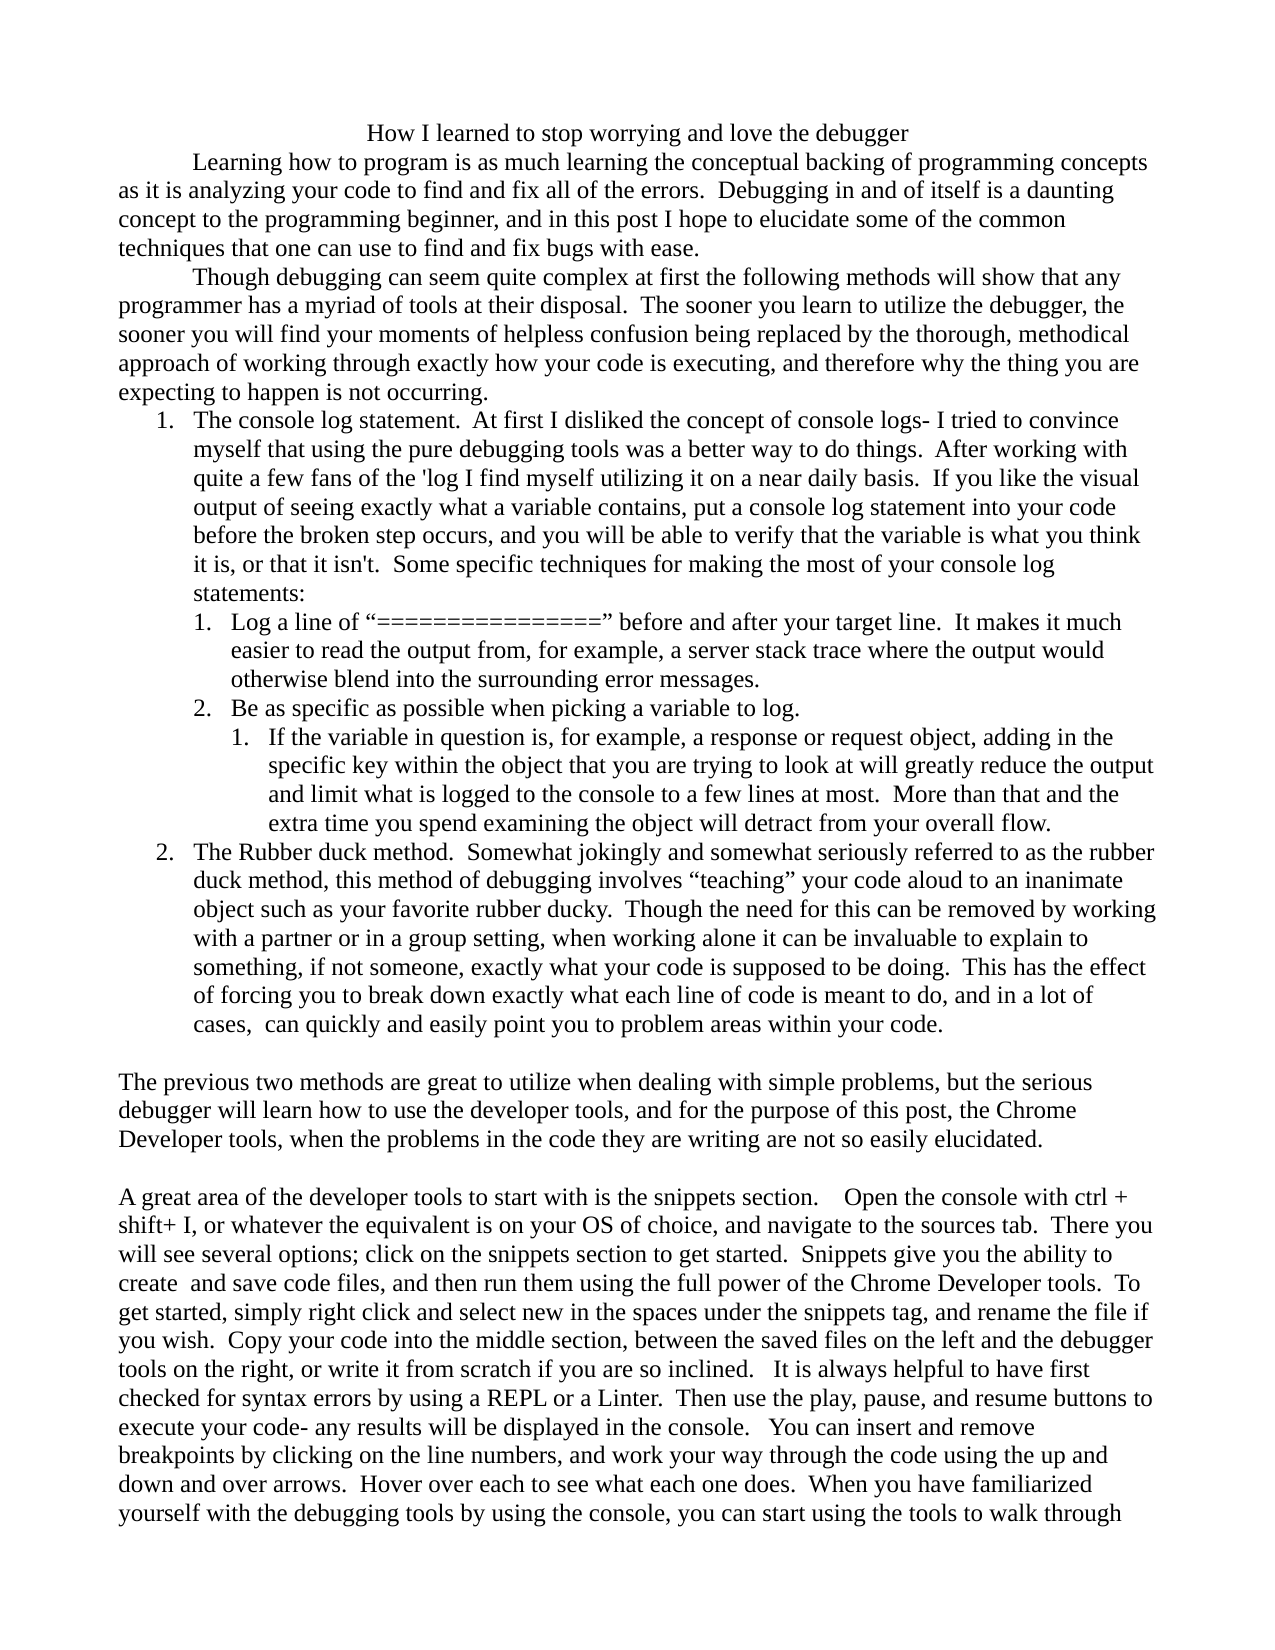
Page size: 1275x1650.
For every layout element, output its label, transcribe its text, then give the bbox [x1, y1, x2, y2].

list Be as specific as possible when picking a variable to log. [193, 693, 1157, 722]
list If the variable in question is, for example, a response or request object, adding in the specific key within the object that you are trying to look at will greatly reduce the output and limit what is logged to the console to a few lines at most. More than that and the extra time you spend examining the object will detract from your overall flow. [231, 722, 1157, 837]
text Learning how to program is as much learning the conceptual backing of programming concepts as it is analyzing your code to find and fix all of the errors. Debugging in and of itself is a daunting concept to the programming beginner, and in this post I hope to elucidate some of the common techniques that one can use to find and fix bugs with ease. [118, 147, 1157, 262]
text How I learned to stop worrying and love the debugger [118, 118, 1157, 147]
list The console log statement. At first I disliked the concept of console logs- I tried to convince myself that using the pure debugging tools was a better way to do things. After working with quite a few fans of the 'log I find myself utilizing it on a near daily basis. If you like the visual output of seeing exactly what a variable contains, put a console log statement into your code before the broken step occurs, and you will be able to verify that the variable is what you think it is, or that it isn't. Some specific techniques for making the most of your console log statements: [156, 406, 1157, 607]
text A great area of the developer tools to start with is the snippets section. Open the console with ctrl + shift+ I, or whatever the equivalent is on your OS of choice, and navigate to the sources tab. There you will see several options; click on the snippets section to get started. Snippets give you the ability to create and save code files, and then run them using the full power of the Chrome Developer tools. To get started, simply right click and select new in the spaces under the snippets tag, and rename the file if you wish. Copy your code into the middle section, between the saved files on the left and the debugger tools on the right, or write it from scratch if you are so inclined. It is always helpful to have first checked for syntax errors by using a REPL or a Linter. Then use the play, pause, and resume buttons to execute your code- any results will be displayed in the console. You can insert and remove breakpoints by clicking on the line numbers, and work your way through the code using the up and down and over arrows. Hover over each to see what each one does. When you have familiarized yourself with the debugging tools by using the console, you can start using the tools to walk through [118, 1182, 1157, 1527]
list Log a line of “================” before and after your target line. It makes it much easier to read the output from, for example, a server stack trace where the output would otherwise blend into the surrounding error messages. [193, 607, 1157, 693]
text Though debugging can seem quite complex at first the following methods will show that any programmer has a myriad of tools at their disposal. The sooner you learn to utilize the debugger, the sooner you will find your moments of helpless confusion being replaced by the thorough, methodical approach of working through exactly how your code is executing, and therefore why the thing you are expecting to happen is not occurring. [118, 262, 1157, 406]
text The previous two methods are great to utilize when dealing with simple problems, but the serious debugger will learn how to use the developer tools, and for the purpose of this post, the Chrome Developer tools, when the problems in the code they are writing are not so easily elucidated. [118, 1067, 1157, 1153]
list The Rubber duck method. Somewhat jokingly and somewhat seriously referred to as the rubber duck method, this method of debugging involves “teaching” your code aloud to an inanimate object such as your favorite rubber ducky. Though the need for this can be removed by working with a partner or in a group setting, when working alone it can be invaluable to explain to something, if not someone, exactly what your code is supposed to be doing. This has the effect of forcing you to break down exactly what each line of code is meant to do, and in a lot of cases, can quickly and easily point you to problem areas within your code. [156, 837, 1157, 1038]
